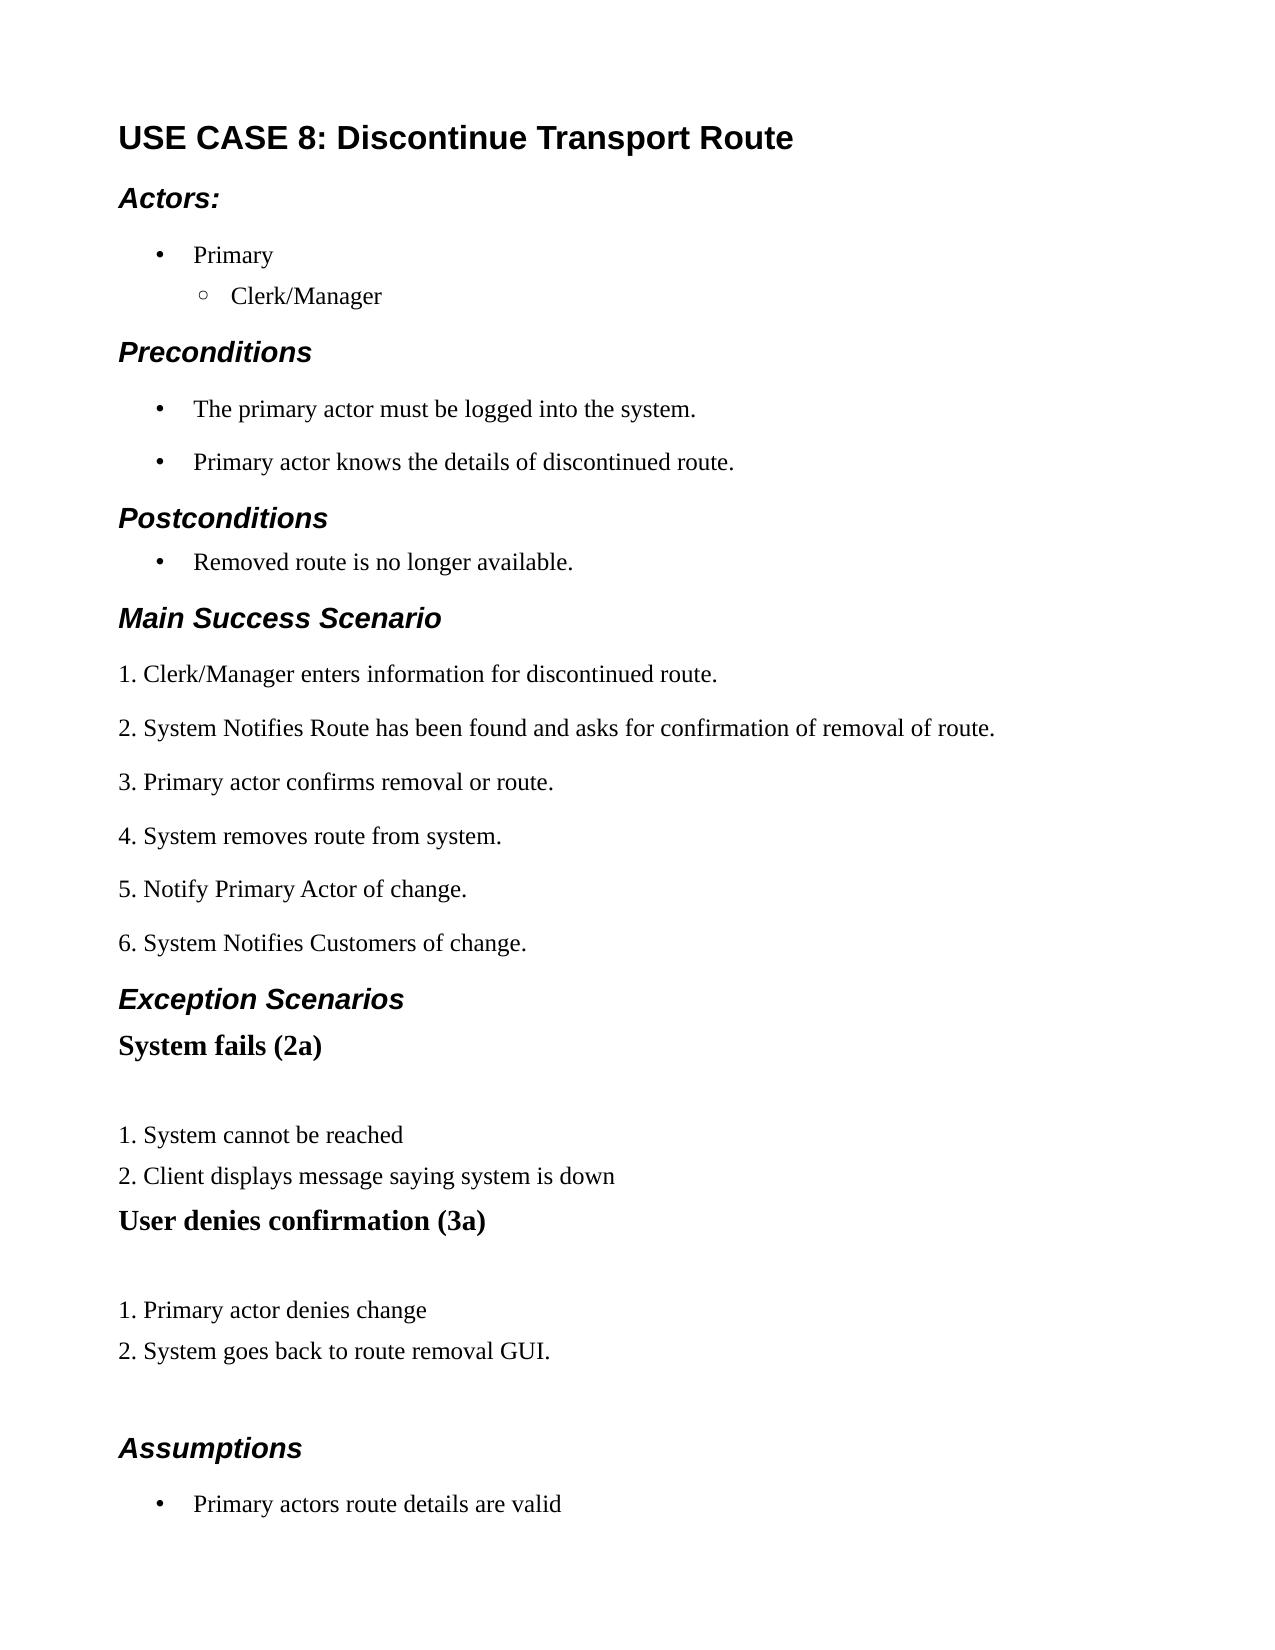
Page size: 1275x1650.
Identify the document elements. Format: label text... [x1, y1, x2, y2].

text 1. Primary actor denies change [118, 1295, 1157, 1323]
subtitle Actors: [118, 182, 1157, 215]
subtitle Assumptions [118, 1431, 1157, 1464]
text User denies confirmation (3a) [118, 1203, 1157, 1236]
text 2. System goes back to route removal GUI. [118, 1336, 1157, 1365]
subtitle The primary actor must be logged into the system. [156, 394, 1157, 422]
subtitle 1. Clerk/Manager enters information for discontinued route. [118, 659, 1157, 688]
subtitle 3. Primary actor confirms removal or route. [118, 767, 1157, 796]
subtitle 6. System Notifies Customers of change. [118, 928, 1157, 957]
subtitle 2. System Notifies Route has been found and asks for confirmation of removal of route. [118, 713, 1157, 742]
list Clerk/Manager [193, 281, 1157, 310]
subtitle Primary actor knows the details of discontinued route. [156, 447, 1157, 476]
text System fails (2a) [118, 1028, 1157, 1062]
text 1. System cannot be reached [118, 1120, 1157, 1149]
subtitle Main Success Scenario [118, 601, 1157, 634]
text 2. Client displays message saying system is down [118, 1161, 1157, 1190]
subtitle Preconditions [118, 335, 1157, 369]
subtitle Exception Scenarios [118, 982, 1157, 1016]
subtitle USE CASE 8: Discontinue Transport Route [118, 118, 1157, 157]
subtitle 4. System removes route from system. [118, 821, 1157, 849]
subtitle 5. Notify Primary Actor of change. [118, 874, 1157, 903]
subtitle Primary actors route details are valid [156, 1489, 1157, 1518]
subtitle Postconditions [118, 501, 1157, 535]
subtitle Primary [156, 240, 1157, 269]
list Removed route is no longer available. [156, 547, 1157, 576]
